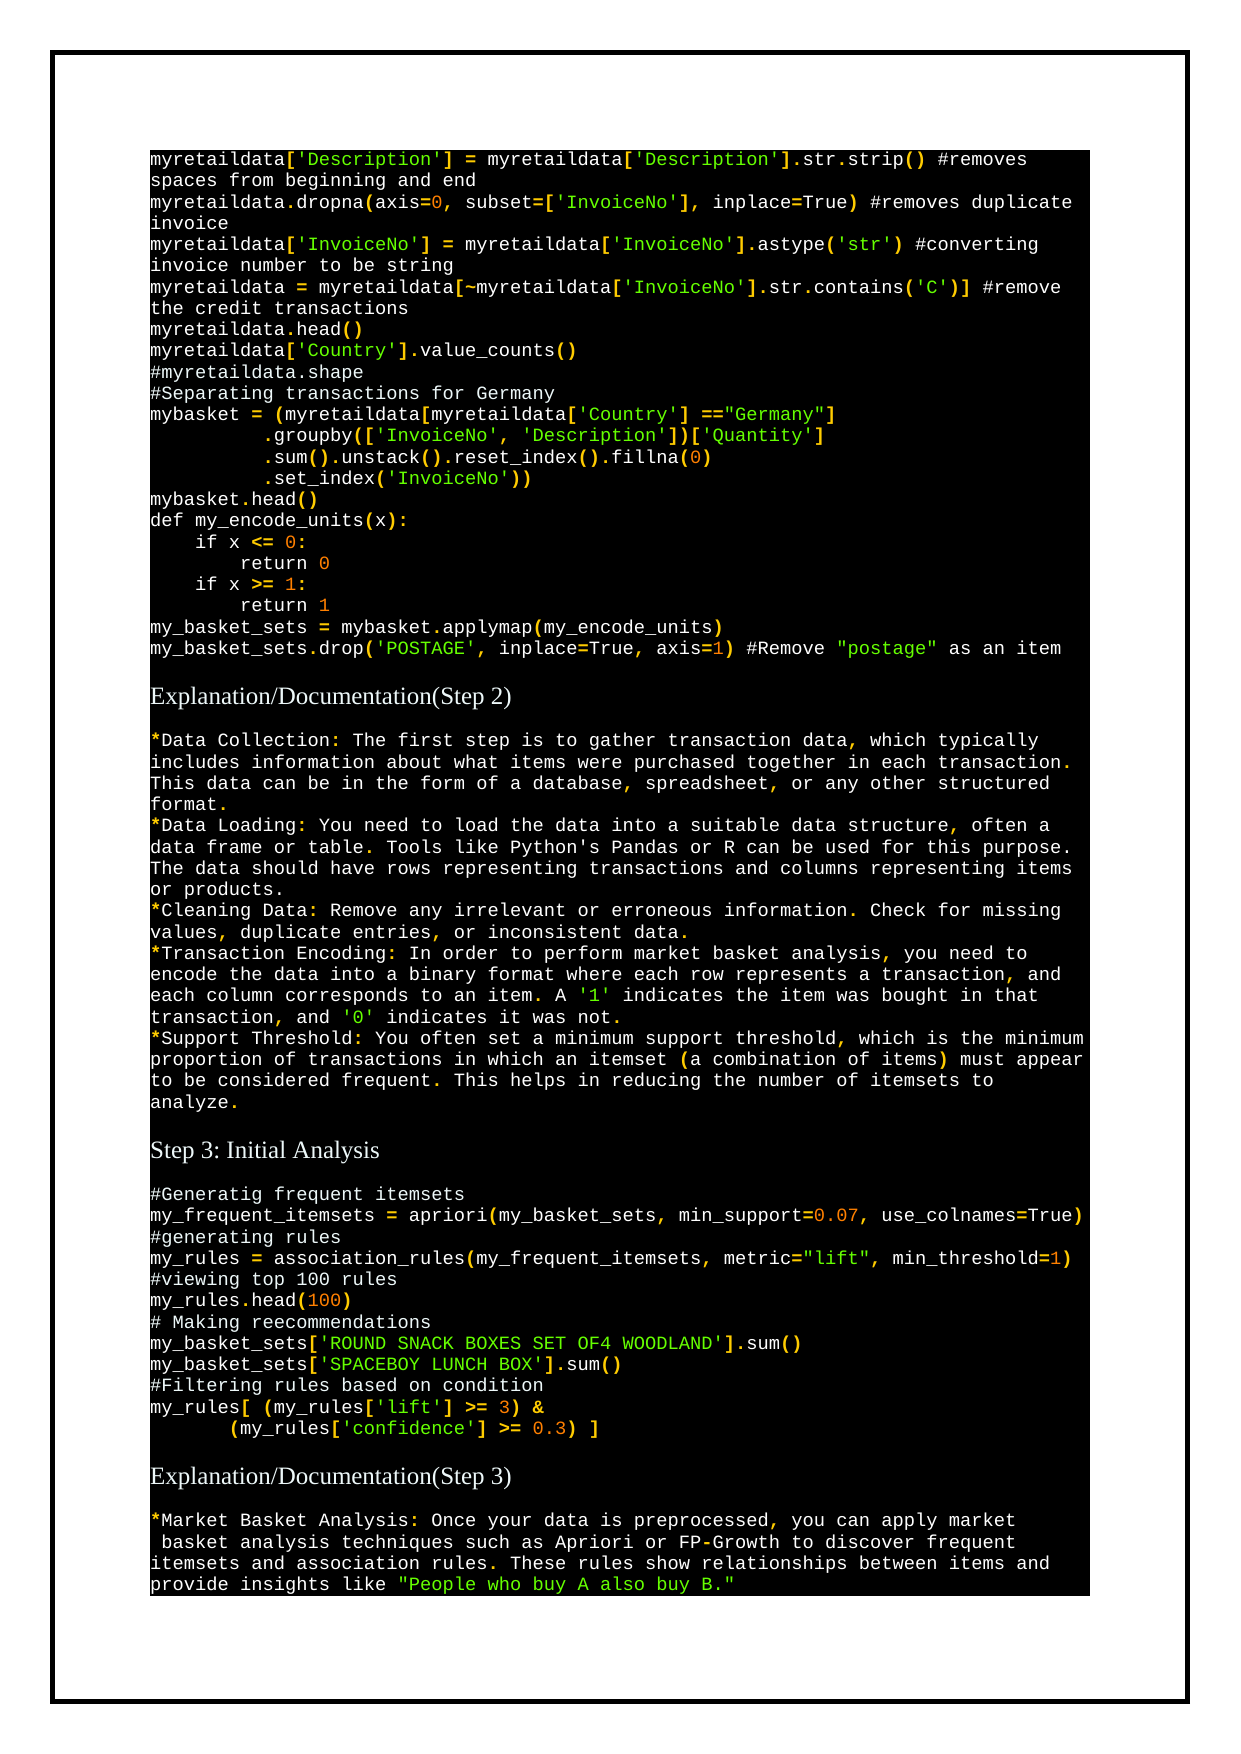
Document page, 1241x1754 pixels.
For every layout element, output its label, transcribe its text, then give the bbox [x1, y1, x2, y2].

text basket analysis techniques such as Apriori or FP-Growth to discover frequent itemsets and association rules. These rules show relationships between items and provide insights like "People who buy A also buy B." [150, 1532, 1090, 1596]
text if x >= 1: [150, 575, 1090, 596]
text myretaildata.head() [150, 320, 1090, 341]
text mybasket.head() [150, 490, 1090, 511]
text .groupby(['InvoiceNo', 'Description'])['Quantity'] [150, 426, 1090, 447]
text #Separating transactions for Germany [150, 384, 1090, 405]
text #Generatig frequent itemsets [150, 1185, 1090, 1206]
text my_basket_sets = mybasket.applymap(my_encode_units) [150, 617, 1090, 639]
text *Market Basket Analysis: Once your data is preprocessed, you can apply market [150, 1511, 1090, 1532]
text if x <= 0: [150, 532, 1090, 554]
text my_rules.head(100) [150, 1291, 1090, 1312]
text Step 3: Initial Analysis [150, 1135, 1090, 1164]
text return 1 [150, 596, 1090, 617]
text myretaildata.dropna(axis=0, subset=['InvoiceNo'], inplace=True) #removes duplicate invoice [150, 192, 1090, 235]
text Explanation/Documentation(Step 2) [150, 681, 1090, 710]
text .set_index('InvoiceNo')) [150, 469, 1090, 490]
text .sum().unstack().reset_index().fillna(0) [150, 447, 1090, 469]
text *Cleaning Data: Remove any irrelevant or erroneous information. Check for missing values, duplicate entries, or inconsistent data. [150, 901, 1090, 944]
text # Making reecommendations [150, 1312, 1090, 1334]
text my_basket_sets.drop('POSTAGE', inplace=True, axis=1) #Remove "postage" as an item [150, 639, 1090, 660]
text my_rules = association_rules(my_frequent_itemsets, metric="lift", min_threshold=1) [150, 1249, 1090, 1270]
text my_rules[ (my_rules['lift'] >= 3) & [150, 1397, 1090, 1419]
text def my_encode_units(x): [150, 511, 1090, 532]
text #Filtering rules based on condition [150, 1376, 1090, 1397]
text my_basket_sets['ROUND SNACK BOXES SET OF4 WOODLAND'].sum() [150, 1334, 1090, 1355]
text myretaildata = myretaildata[~myretaildata['InvoiceNo'].str.contains('C')] #remove the credit transactions [150, 277, 1090, 320]
text myretaildata['Country'].value_counts() [150, 341, 1090, 362]
text Explanation/Documentation(Step 3) [150, 1461, 1090, 1490]
text mybasket = (myretaildata[myretaildata['Country'] =="Germany"] [150, 405, 1090, 426]
text #generating rules [150, 1227, 1090, 1249]
text *Data Loading: You need to load the data into a suitable data structure, often a data frame or table. Tools like Python's Pandas or R can be used for this purpose. The data should have rows representing transactions and columns representing items or products. [150, 816, 1090, 901]
text return 0 [150, 554, 1090, 575]
text *Data Collection: The first step is to gather transaction data, which typically includes information about what items were purchased together in each transaction. This data can be in the form of a database, spreadsheet, or any other structured format. [150, 731, 1090, 816]
text #viewing top 100 rules [150, 1270, 1090, 1291]
text myretaildata['InvoiceNo'] = myretaildata['InvoiceNo'].astype('str') #converting invoice number to be string [150, 235, 1090, 277]
text my_basket_sets['SPACEBOY LUNCH BOX'].sum() [150, 1355, 1090, 1376]
text my_frequent_itemsets = apriori(my_basket_sets, min_support=0.07, use_colnames=True) [150, 1206, 1090, 1227]
text *Transaction Encoding: In order to perform market basket analysis, you need to encode the data into a binary format where each row represents a transaction, and each column corresponds to an item. A '1' indicates the item was bought in that transaction, and '0' indicates it was not. [150, 944, 1090, 1029]
text *Support Threshold: You often set a minimum support threshold, which is the minimum proportion of transactions in which an itemset (a combination of items) must appear to be considered frequent. This helps in reducing the number of itemsets to analyze. [150, 1029, 1090, 1114]
text (my_rules['confidence'] >= 0.3) ] [150, 1419, 1090, 1440]
text myretaildata['Description'] = myretaildata['Description'].str.strip() #removes spaces from beginning and end [150, 150, 1090, 192]
text #myretaildata.shape [150, 362, 1090, 384]
